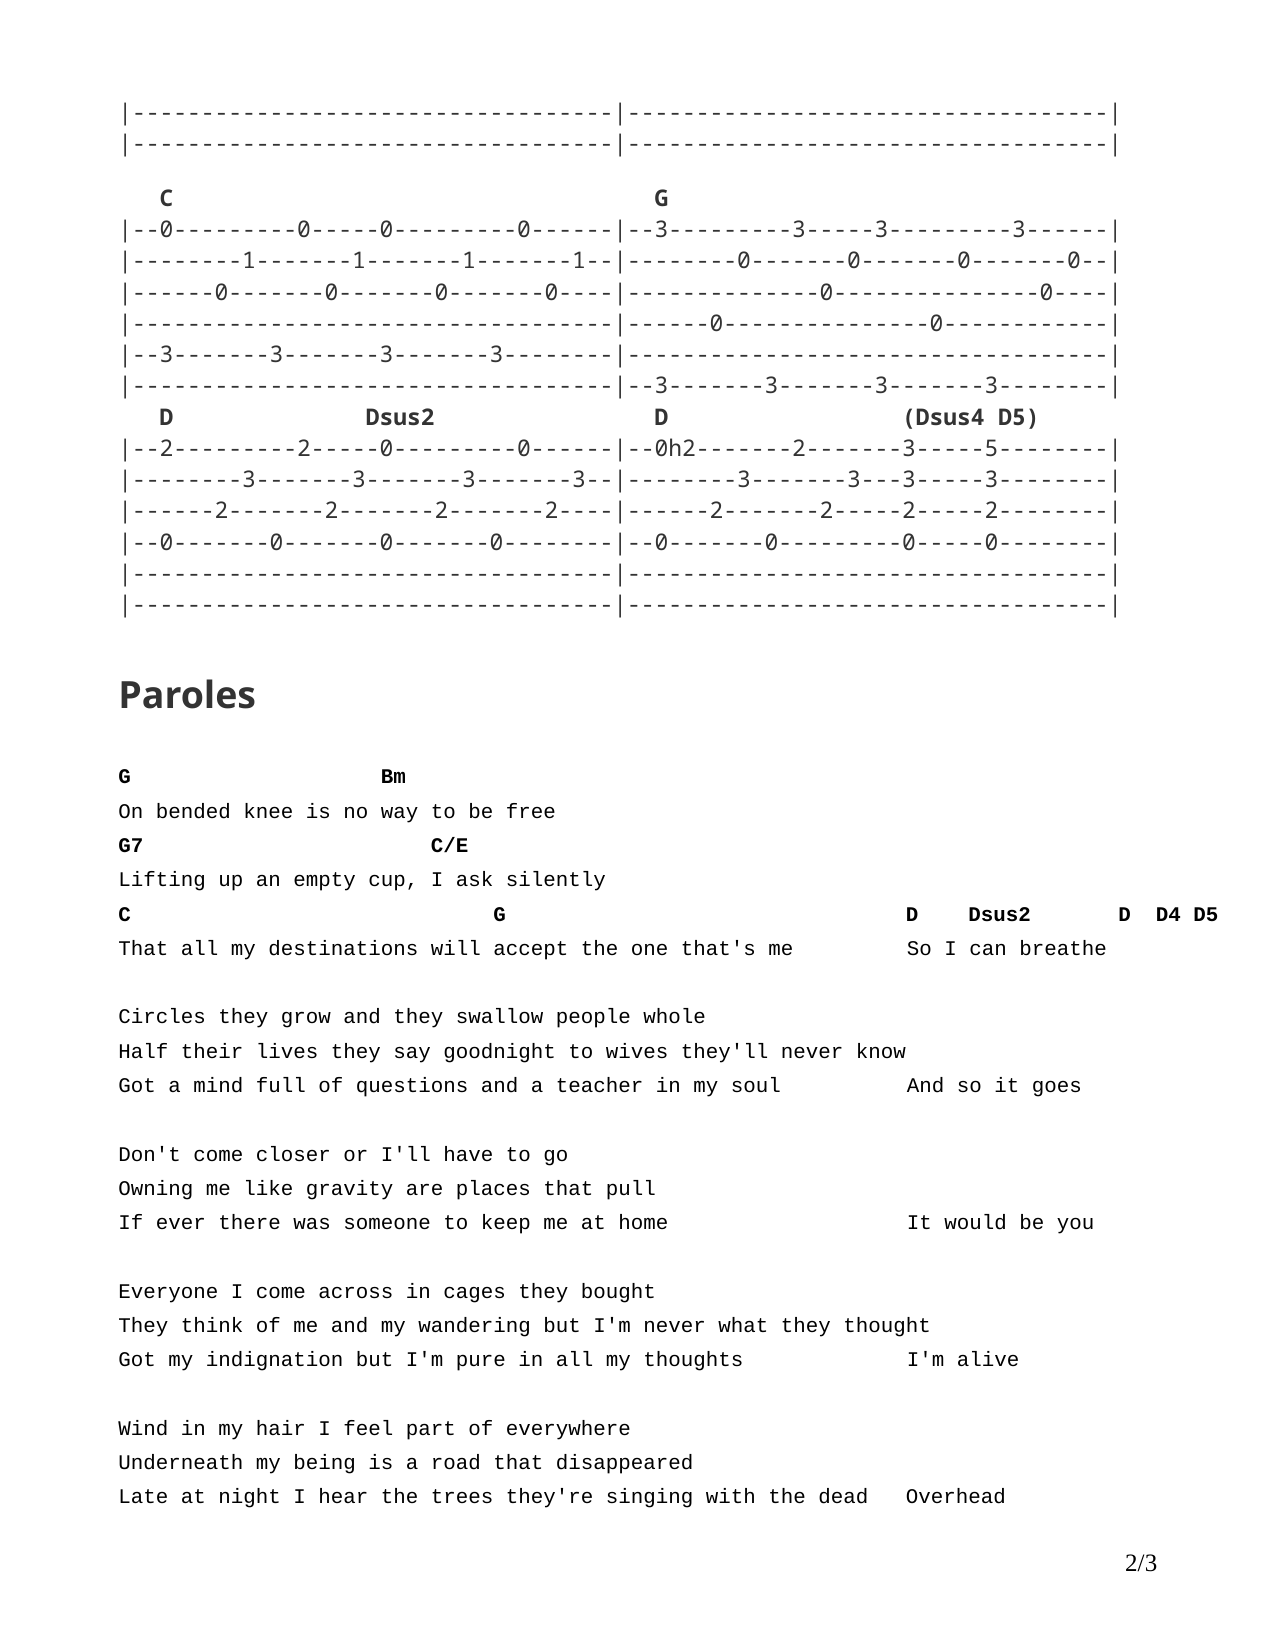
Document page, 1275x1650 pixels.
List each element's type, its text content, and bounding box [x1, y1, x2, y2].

text |--0-------0-------0-------0--------|--0-------0---------0-----0--------| [118, 526, 1157, 557]
text |--3-------3-------3-------3--------|-----------------------------------| [118, 338, 1157, 369]
text |-----------------------------------|-----------------------------------| [118, 127, 1157, 158]
text Don't come closer or I'll have to go Owning me like gravity are places that pull If ever there was someone to keep me at home It would be you [118, 1143, 1157, 1270]
text |-----------------------------------|-----------------------------------| [118, 557, 1157, 588]
text Circles they grow and they swallow people whole Half their lives they say goodnight to wives they'll never know Got a mind full of questions and a teacher in my soul And so it goes [118, 1006, 1157, 1133]
text |-----------------------------------|--3-------3-------3-------3--------| [118, 369, 1157, 401]
text |------0-------0-------0-------0----|--------------0---------------0----| [118, 276, 1157, 307]
text G Bm [118, 767, 1157, 790]
text Everyone I come across in cages they bought They think of me and my wandering but I'm never what they thought Got my indignation but I'm pure in all my thoughts I'm alive [118, 1281, 1157, 1407]
text |-----------------------------------|-----------------------------------| [118, 96, 1157, 127]
text G7 C/E Lifting up an empty cup, I ask silently [118, 835, 1157, 893]
text |-----------------------------------|------0---------------0------------| [118, 307, 1157, 338]
text |--------3-------3-------3-------3--|--------3-------3---3-----3--------| [118, 463, 1157, 494]
text On bended knee is no way to be free [118, 801, 1157, 824]
subtitle Paroles [118, 669, 1157, 720]
text C G [118, 182, 1157, 213]
text |------2-------2-------2-------2----|------2-------2-----2-----2--------| [118, 494, 1157, 526]
text |--2---------2-----0---------0------|--0h2-------2-------3-----5--------| [118, 432, 1157, 463]
text D Dsus2 D (Dsus4 D5) [118, 401, 1157, 432]
text Wind in my hair I feel part of everywhere Underneath my being is a road that disappeared Late at night I hear the trees they're singing with the dead Overhead [118, 1418, 1157, 1510]
text |-----------------------------------|-----------------------------------| [118, 588, 1157, 619]
text C G D Dsus2 D D4 D5 That all my destinations will accept the one that's me So I can breathe [118, 904, 1251, 996]
text |--------1-------1-------1-------1--|--------0-------0-------0-------0--| [118, 244, 1157, 276]
text |--0---------0-----0---------0------|--3---------3-----3---------3------| [118, 213, 1157, 244]
